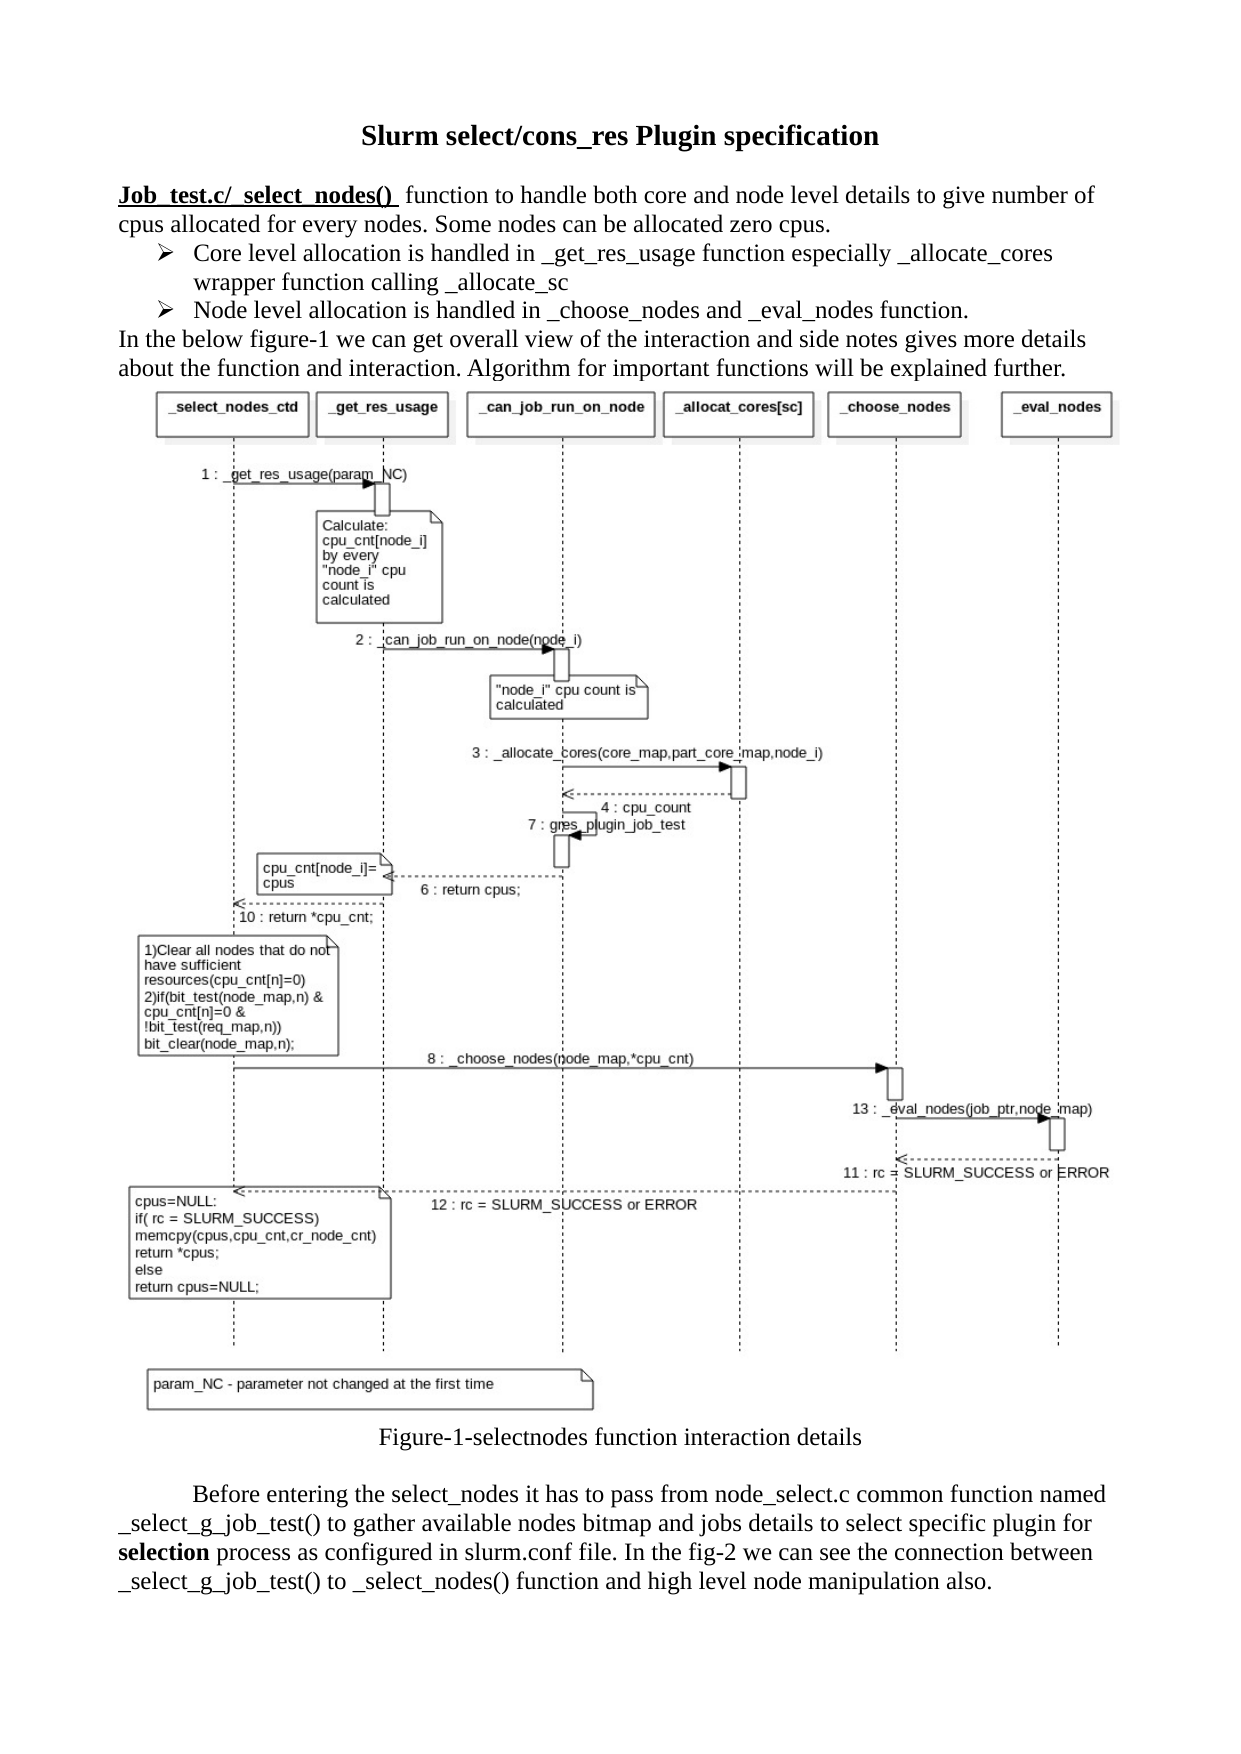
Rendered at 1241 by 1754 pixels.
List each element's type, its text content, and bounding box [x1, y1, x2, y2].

picture [118, 381, 1123, 1422]
text Job_test.c/_select_nodes() function to handle both core and node level details to give number of cpus allocated for every nodes. Some nodes can be allocated zero cpus. [118, 180, 1122, 238]
list Node level allocation is handled in _choose_nodes and _eval_nodes function. [156, 295, 1122, 324]
text Slurm select/cons_res Plugin specification [118, 118, 1122, 152]
text Before entering the select_nodes it has to pass from node_select.c common function named _select_g_job_test() to gather available nodes bitmap and jobs details to select specific plugin for selection process as configured in slurm.conf file. In the fig-2 we can see the connection between _select_g_job_test() to _select_nodes() function and high level node manipulation also. [118, 1479, 1122, 1594]
list Core level allocation is handled in _get_res_usage function especially _allocate_cores wrapper function calling _allocate_sc [156, 238, 1122, 295]
text Figure-1-selectnodes function interaction details [118, 1422, 1122, 1451]
text In the below figure-1 we can get overall view of the interaction and side notes gives more details about the function and interaction. Algorithm for important functions will be explained further. [118, 324, 1122, 381]
